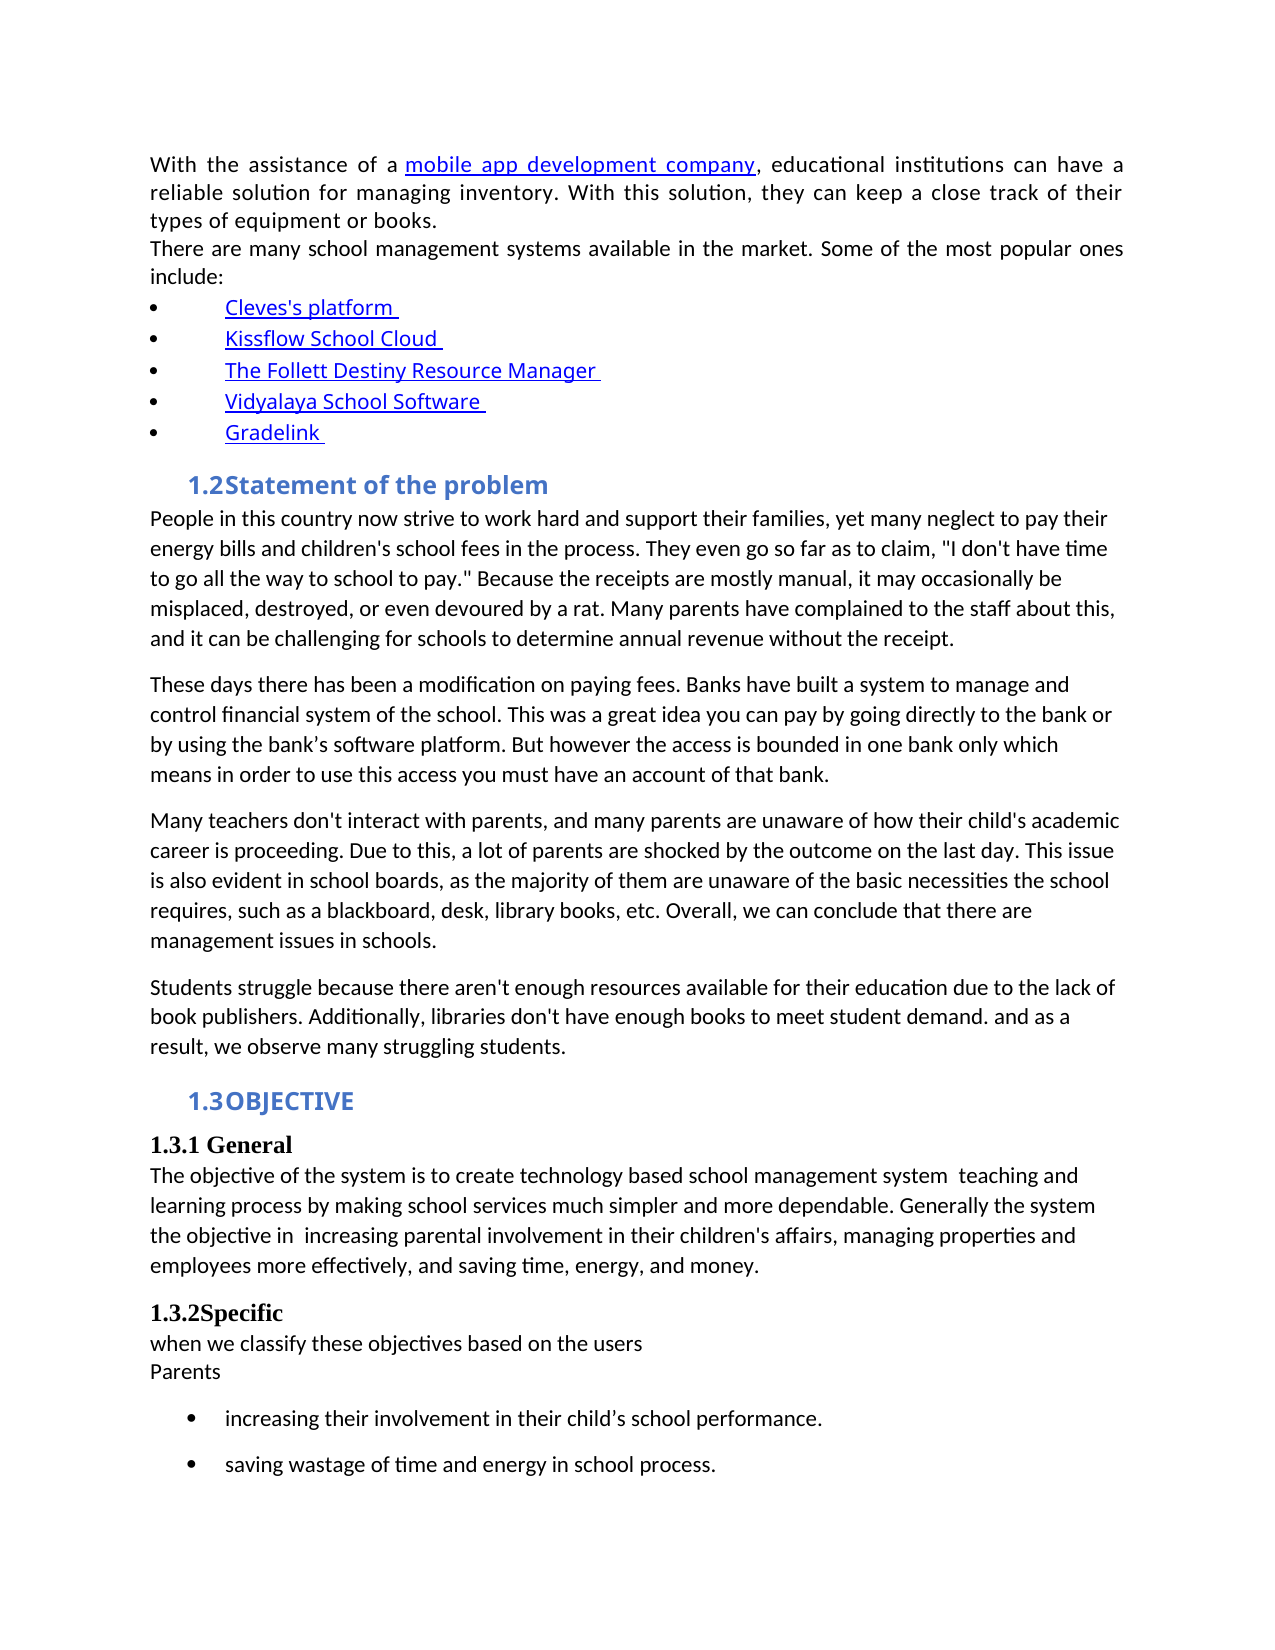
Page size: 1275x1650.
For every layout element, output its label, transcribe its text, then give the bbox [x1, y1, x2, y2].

list The Follett Destiny Resource Manager [150, 356, 1125, 384]
list Cleves's platform [150, 293, 1125, 321]
list increasing their involvement in their child’s school performance. [187, 1404, 1125, 1432]
text These days there has been a modification on paying fees. Banks have built a system to manage and control financial system of the school. This was a great idea you can pay by going directly to the bank or by using the bank’s software platform. But however the access is bounded in one bank only which means in order to use this access you must have an account of that bank. [150, 670, 1125, 788]
list Gradelink [150, 418, 1125, 447]
list saving wastage of time and energy in school process. [187, 1451, 1125, 1479]
subtitle OBJECTIVE [187, 1083, 1125, 1117]
text when we classify these objectives based on the users [150, 1329, 1125, 1357]
text The objective of the system is to create technology based school management system teaching and learning process by making school services much simpler and more dependable. Generally the system the objective in increasing parental involvement in their children's affairs, managing properties and employees more effectively, and saving time, energy, and money. [150, 1162, 1125, 1279]
text There are many school management systems available in the market. Some of the most popular ones include: [150, 234, 1125, 290]
subtitle Statement of the problem [187, 468, 1125, 502]
text Parents [150, 1357, 1125, 1386]
subtitle 1.3.2Specific [150, 1298, 1125, 1327]
text Many teachers don't interact with parents, and many parents are unaware of how their child's academic career is proceeding. Due to this, a lot of parents are shocked by the outcome on the last day. This issue is also evident in school boards, as the majority of them are unaware of the basic necessities the school requires, such as a blackboard, desk, library books, etc. Overall, we can conclude that there are management issues in schools. [150, 806, 1125, 954]
subtitle 1.3.1 General [150, 1130, 1125, 1159]
text People in this country now strive to work hard and support their families, yet many neglect to pay their energy bills and children's school fees in the process. They even go so far as to claim, "I don't have time to go all the way to school to pay." Because the receipts are mostly manual, it may occasionally be misplaced, destroyed, or even devoured by a rat. Many parents have complained to the staff about this, and it can be challenging for schools to determine annual revenue without the receipt. [150, 504, 1125, 652]
list Vidyalaya School Software [150, 387, 1125, 416]
text With the assistance of a mobile app development company, educational institutions can have a reliable solution for managing inventory. With this solution, they can keep a close track of their types of equipment or books. [150, 150, 1125, 234]
text Students struggle because there aren't enough resources available for their education due to the lack of book publishers. Additionally, libraries don't have enough books to meet student demand. and as a result, we observe many struggling students. [150, 973, 1125, 1060]
list Kissflow School Cloud [150, 324, 1125, 353]
